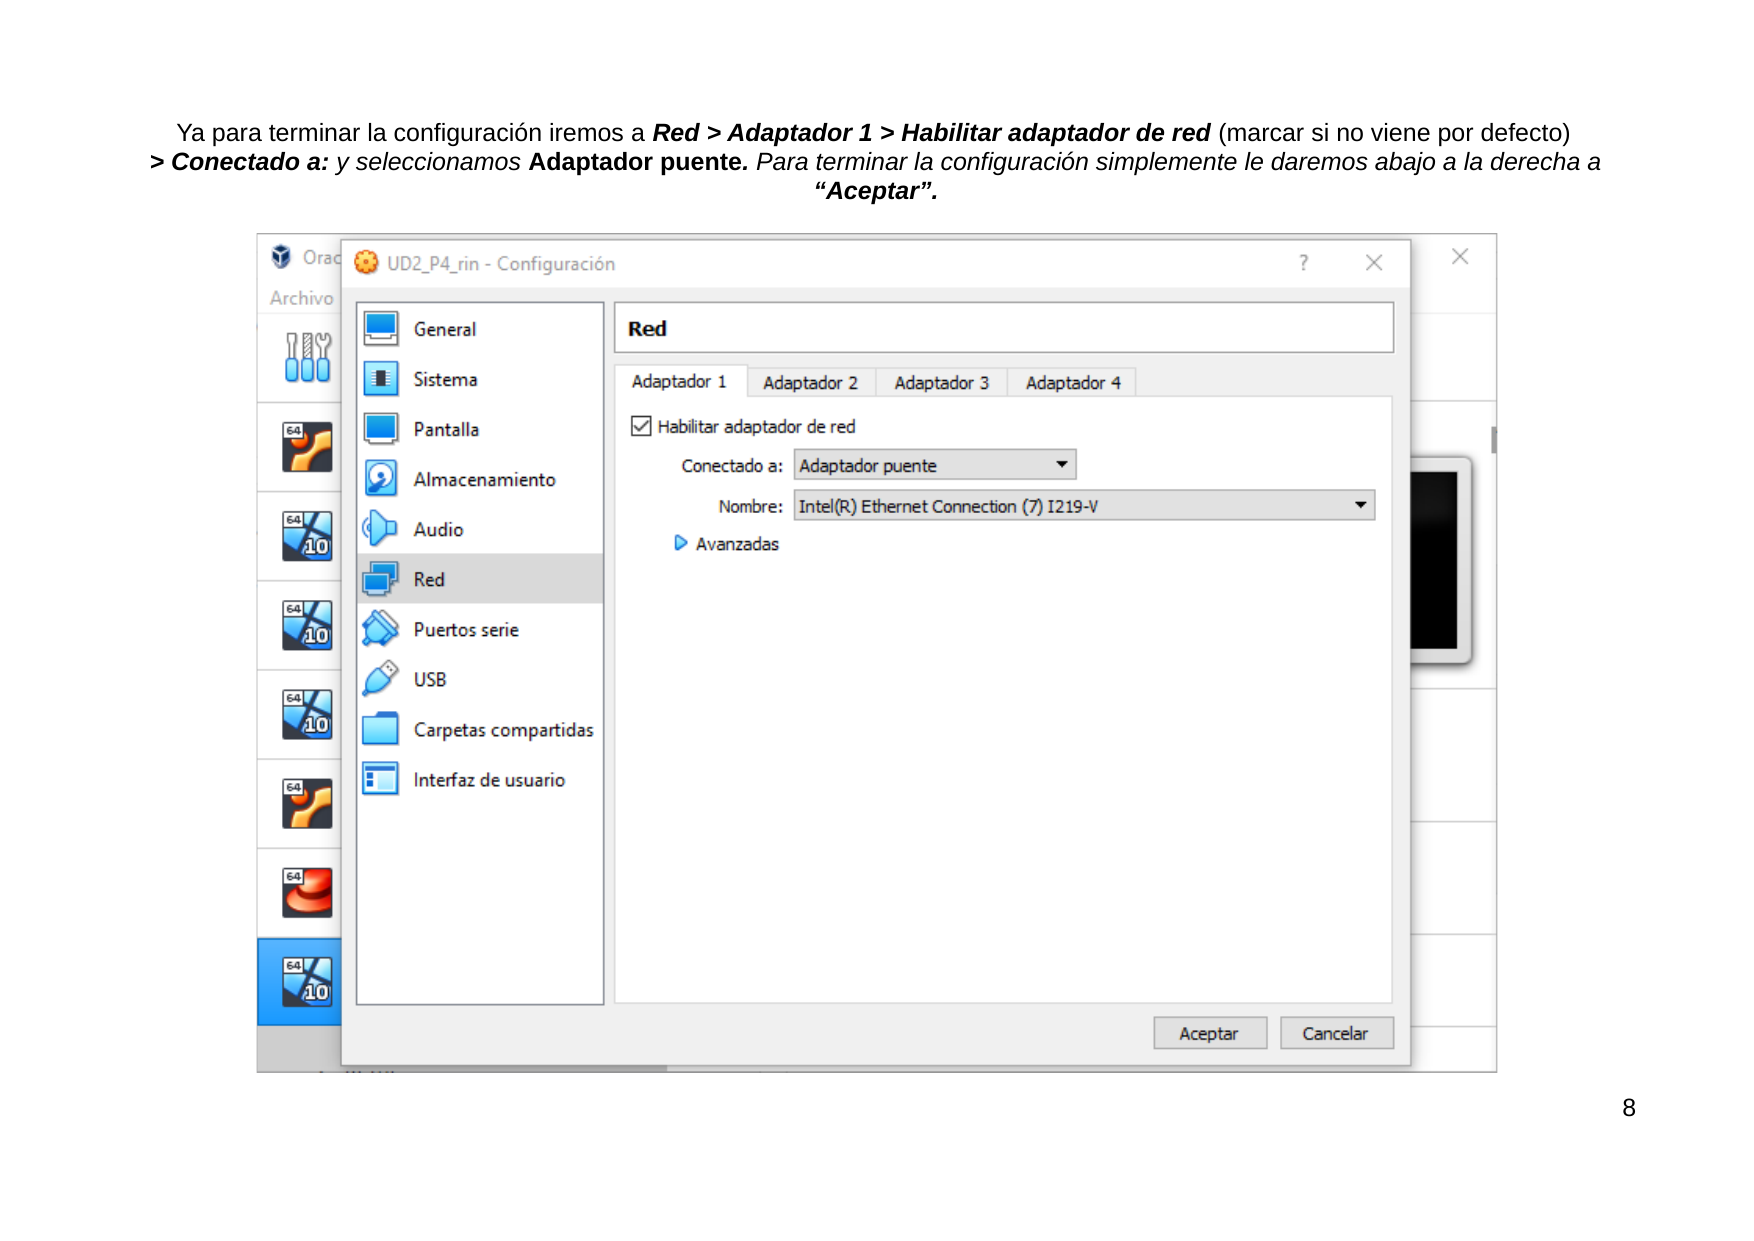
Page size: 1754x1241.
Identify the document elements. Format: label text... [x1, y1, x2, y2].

text > Conectado a: y seleccionamos Adaptador puente. Para terminar la configuración simplemente le daremos abajo a la derecha a “Aceptar”. [118, 147, 1636, 204]
text Ya para terminar la configuración iremos a Red > Adaptador 1 > Habilitar adaptador de red (marcar si no viene por defecto) [118, 118, 1636, 147]
picture [256, 233, 1498, 1073]
